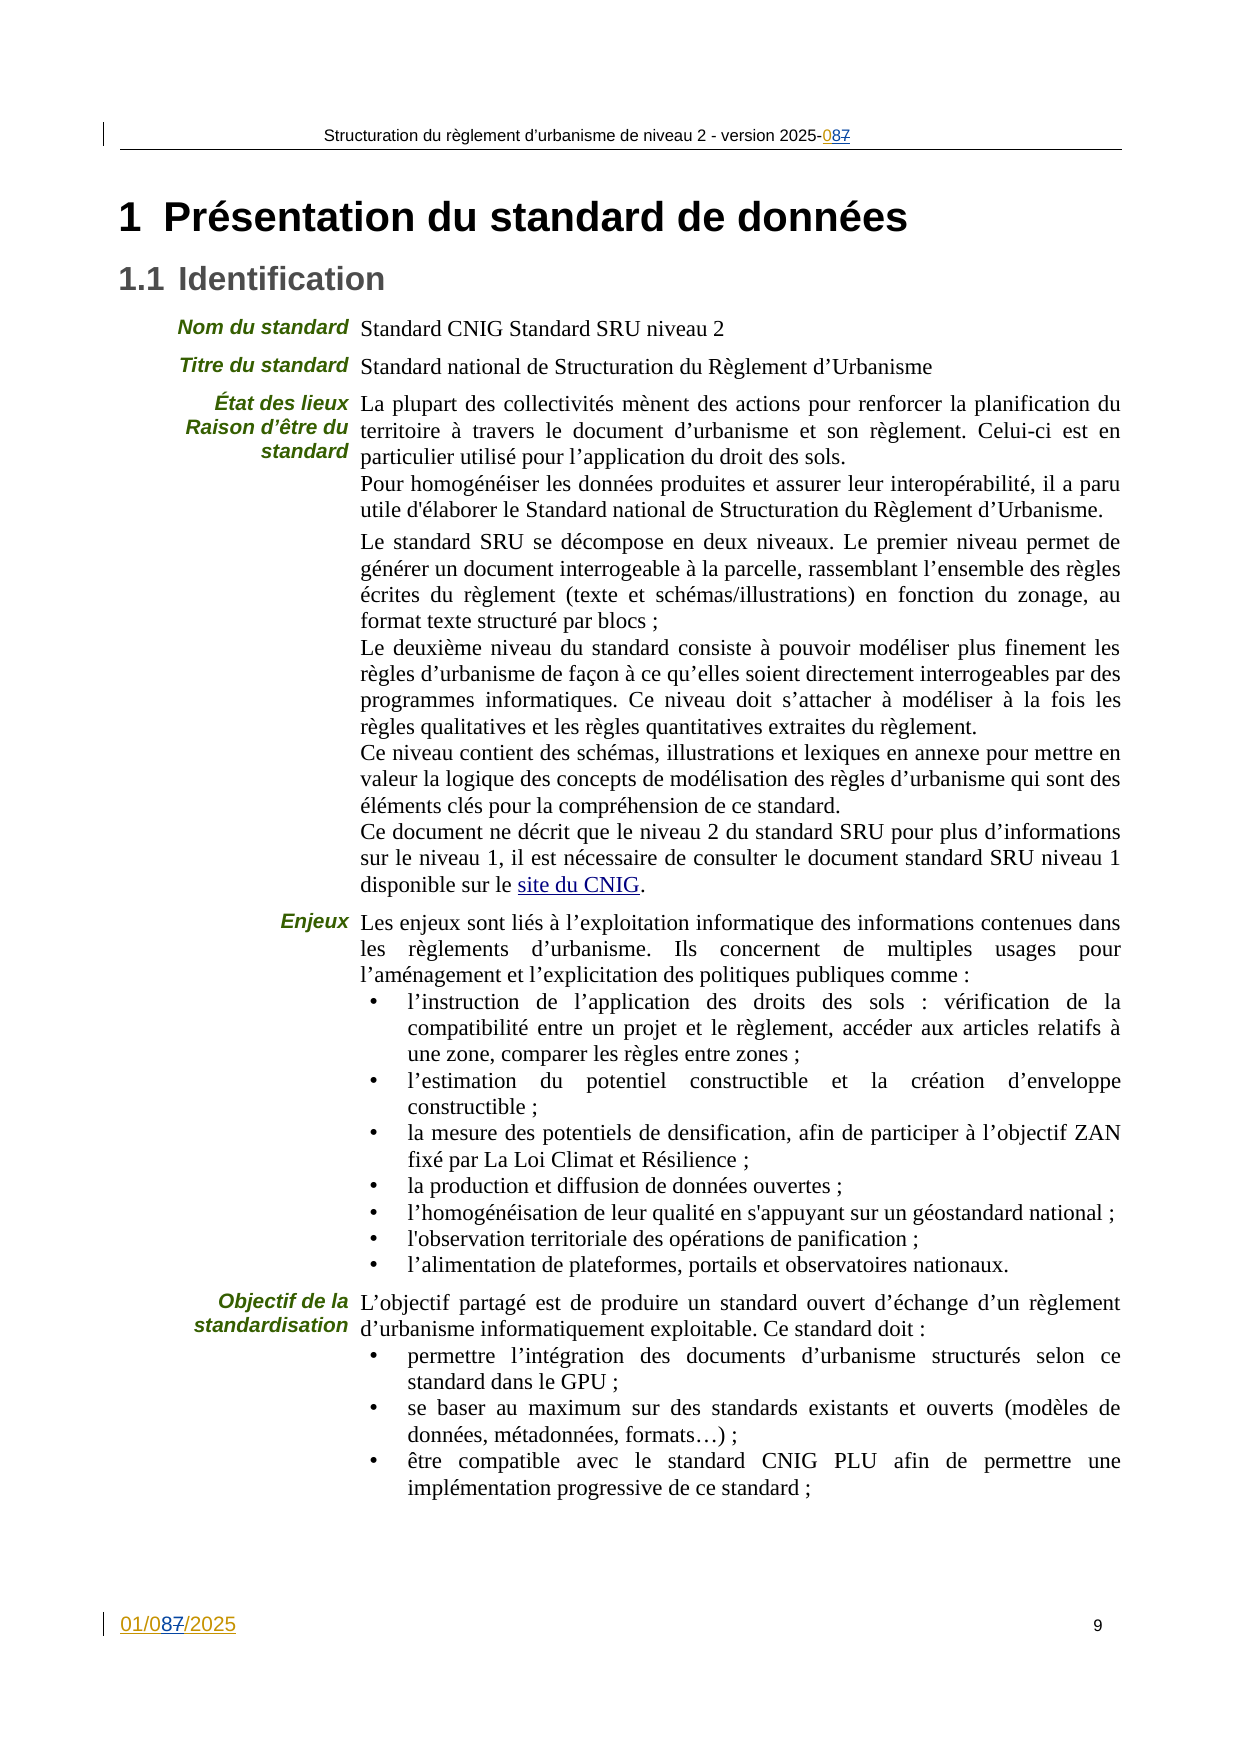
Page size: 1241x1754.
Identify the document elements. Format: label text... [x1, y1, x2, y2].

table_cell La plupart des collectivités mènent des actions pour renforcer la planification du territoire à travers le document d’urbanisme et son règlement. Celui-ci est en particulier utilisé pour l’application du droit des sols. Pour homogénéiser les données produites et assurer leur interopérabilité, il a paru utile d'élaborer le Standard national de Structuration du Règlement d’Urbanisme. Le standard SRU se décompose en deux niveaux. Le premier niveau permet de générer un document interrogeable à la parcelle, rassemblant l’ensemble des règles écrites du règlement (texte et schémas/illustrations) en fonction du zonage, au format texte structuré par blocs ; Le deuxième niveau du standard consiste à pouvoir modéliser plus finement les règles d’urbanisme de façon à ce qu’elles soient directement interrogeables par des programmes informatiques. Ce niveau doit s’attacher à modéliser à la fois les règles qualitatives et les règles quantitatives extraites du règlement. Ce niveau contient des schémas, illustrations et lexiques en annexe pour mettre en valeur la logique des concepts de modélisation des règles d’urbanisme qui sont des éléments clés pour la compréhension de ce standard. Ce document ne décrit que le niveau 2 du standard SRU pour plus d’informations sur le niveau 1, il est nécessaire de consulter le document standard SRU niveau 1 disponible sur le site du CNIG. [354, 385, 1122, 903]
table_cell Les enjeux sont liés à l’exploitation informatique des informations contenues dans les règlements d’urbanisme. Ils concernent de multiples usages pour l’aménagement et l’explicitation des politiques publiques comme : l’instruction de l’application des droits des sols : vérification de la compatibilité entre un projet et le règlement, accéder aux articles relatifs à une zone, comparer les règles entre zones ; l’estimation du potentiel constructible et la création d’enveloppe constructible ; la mesure des potentiels de densification, afin de participer à l’objectif ZAN fixé par La Loi Climat et Résilience ; la production et diffusion de données ouvertes ; l’homogénéisation de leur qualité en s'appuyant sur un géostandard national ; l'observation territoriale des opérations de panification ; l’alimentation de plateformes, portails et observatoires nationaux. [354, 903, 1122, 1283]
table_header Nom du standard [118, 309, 354, 347]
subtitle Identification [118, 259, 1122, 297]
table_cell État des lieux Raison d’être du standard [118, 385, 354, 903]
subtitle Présentation du standard de données [118, 193, 1122, 241]
table_cell Standard national de Structuration du Règlement d’Urbanisme [354, 347, 1122, 385]
table_cell Objectif de la standardisation [118, 1283, 354, 1506]
table_header Standard CNIG Standard SRU niveau 2 [354, 309, 1122, 347]
table_cell L’objectif partagé est de produire un standard ouvert d’échange d’un règlement d’urbanisme informatiquement exploitable. Ce standard doit : permettre l’intégration des documents d’urbanisme structurés selon ce standard dans le GPU ; se baser au maximum sur des standards existants et ouverts (modèles de données, métadonnées, formats…) ; être compatible avec le standard CNIG PLU afin de permettre une implémentation progressive de ce standard ; [354, 1283, 1122, 1506]
table_cell Enjeux [118, 903, 354, 1283]
table_cell Titre du standard [118, 347, 354, 385]
